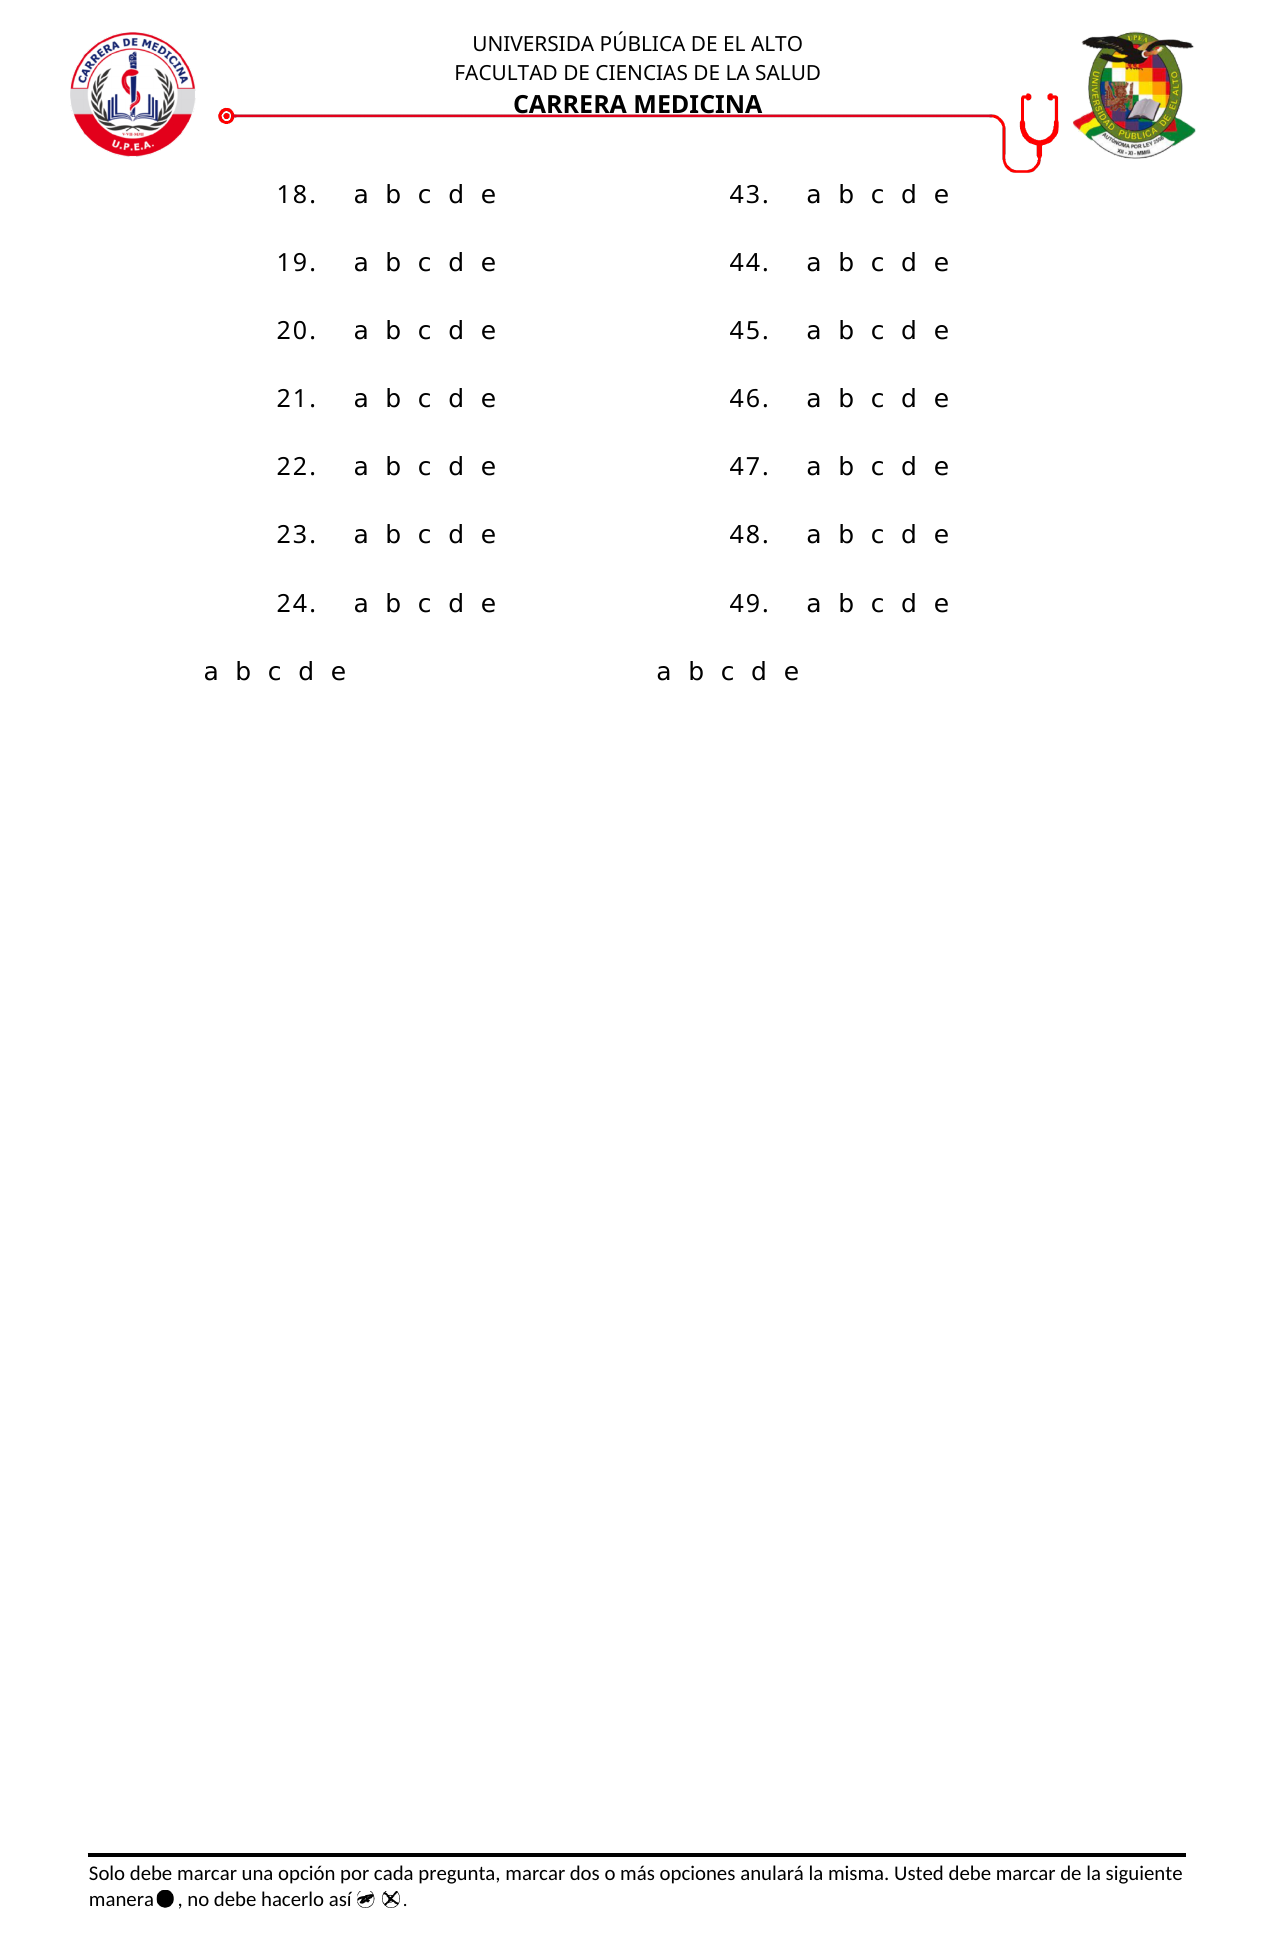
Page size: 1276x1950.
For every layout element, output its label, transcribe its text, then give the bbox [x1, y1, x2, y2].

table_header a b c d e a b c d e a b c d e a b c d e a b c d e a b c d e a b c d e a b c d e a b c d e a b c d e a b c d e a b c d e a b c d e a b c d e a b c d e a b c d e a b c d e a b c d e a b c d e a b c d e a b c d e a b c d e a b c d e a b c d e a b c d e [192, 177, 645, 714]
table_header a b c d e a b c d e a b c d e a b c d e a b c d e a b c d e a b c d e a b c d e a b c d e a b c d e a b c d e a b c d e a b c d e a b c d e a b c d e a b c d e a b c d e a b c d e a b c d e a b c d e a b c d e a b c d e a b c d e a b c d e a b c d e [645, 177, 1053, 714]
